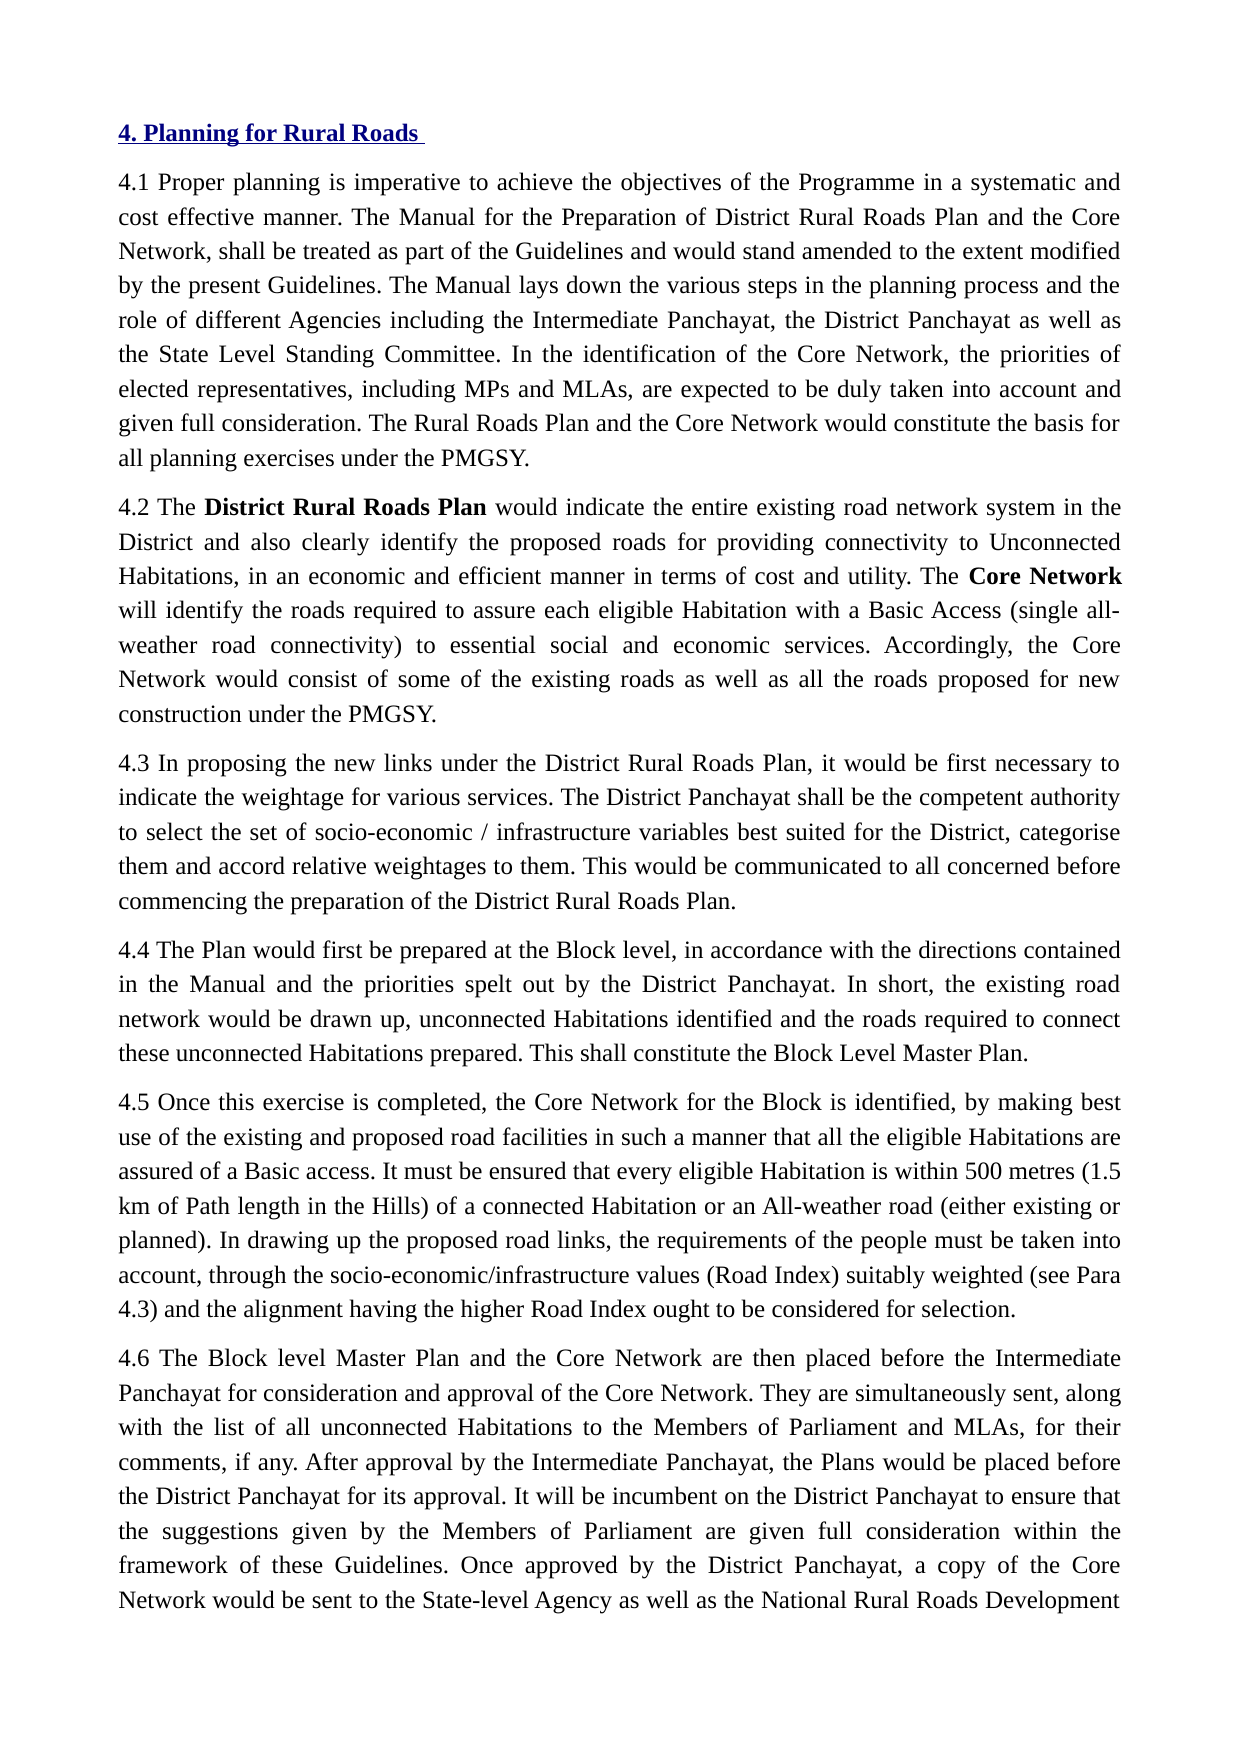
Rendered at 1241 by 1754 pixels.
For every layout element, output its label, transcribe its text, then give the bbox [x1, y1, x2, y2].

text 4.2 The District Rural Roads Plan would indicate the entire existing road network system in the District and also clearly identify the proposed roads for providing connectivity to Unconnected Habitations, in an economic and efficient manner in terms of cost and utility. The Core Network will identify the roads required to assure each eligible Habitation with a Basic Access (single all-weather road connectivity) to essential social and economic services. Accordingly, the Core Network would consist of some of the existing roads as well as all the roads proposed for new construction under the PMGSY. [118, 492, 1122, 728]
text 4.4 The Plan would first be prepared at the Block level, in accordance with the directions contained in the Manual and the priorities spelt out by the District Panchayat. In short, the existing road network would be drawn up, unconnected Habitations identified and the roads required to connect these unconnected Habitations prepared. This shall constitute the Block Level Master Plan. [118, 935, 1122, 1067]
text 4.1 Proper planning is imperative to achieve the objectives of the Programme in a systematic and cost effective manner. The Manual for the Preparation of District Rural Roads Plan and the Core Network, shall be treated as part of the Guidelines and would stand amended to the extent modified by the present Guidelines. The Manual lays down the various steps in the planning process and the role of different Agencies including the Intermediate Panchayat, the District Panchayat as well as the State Level Standing Committee. In the identification of the Core Network, the priorities of elected representatives, including MPs and MLAs, are expected to be duly taken into account and given full consideration. The Rural Roads Plan and the Core Network would constitute the basis for all planning exercises under the PMGSY. [118, 167, 1122, 472]
text 4.3 In proposing the new links under the District Rural Roads Plan, it would be first necessary to indicate the weightage for various services. The District Panchayat shall be the competent authority to select the set of socio-economic / infrastructure variables best suited for the District, categorise them and accord relative weightages to them. This would be communicated to all concerned before commencing the preparation of the District Rural Roads Plan. [118, 748, 1122, 915]
text 4. Planning for Rural Roads [118, 118, 1122, 147]
text 4.5 Once this exercise is completed, the Core Network for the Block is identified, by making best use of the existing and proposed road facilities in such a manner that all the eligible Habitations are assured of a Basic access. It must be ensured that every eligible Habitation is within 500 metres (1.5 km of Path length in the Hills) of a connected Habitation or an All-weather road (either existing or planned). In drawing up the proposed road links, the requirements of the people must be taken into account, through the socio-economic/infrastructure values (Road Index) suitably weighted (see Para 4.3) and the alignment having the higher Road Index ought to be considered for selection. [118, 1087, 1122, 1323]
text 4.6 The Block level Master Plan and the Core Network are then placed before the Intermediate Panchayat for consideration and approval of the Core Network. They are simultaneously sent, along with the list of all unconnected Habitations to the Members of Parliament and MLAs, for their comments, if any. After approval by the Intermediate Panchayat, the Plans would be placed before the District Panchayat for its approval. It will be incumbent on the District Panchayat to ensure that the suggestions given by the Members of Parliament are given full consideration within the framework of these Guidelines. Once approved by the District Panchayat, a copy of the Core Network would be sent to the State-level Agency as well as the National Rural Roads Development [118, 1343, 1122, 1613]
